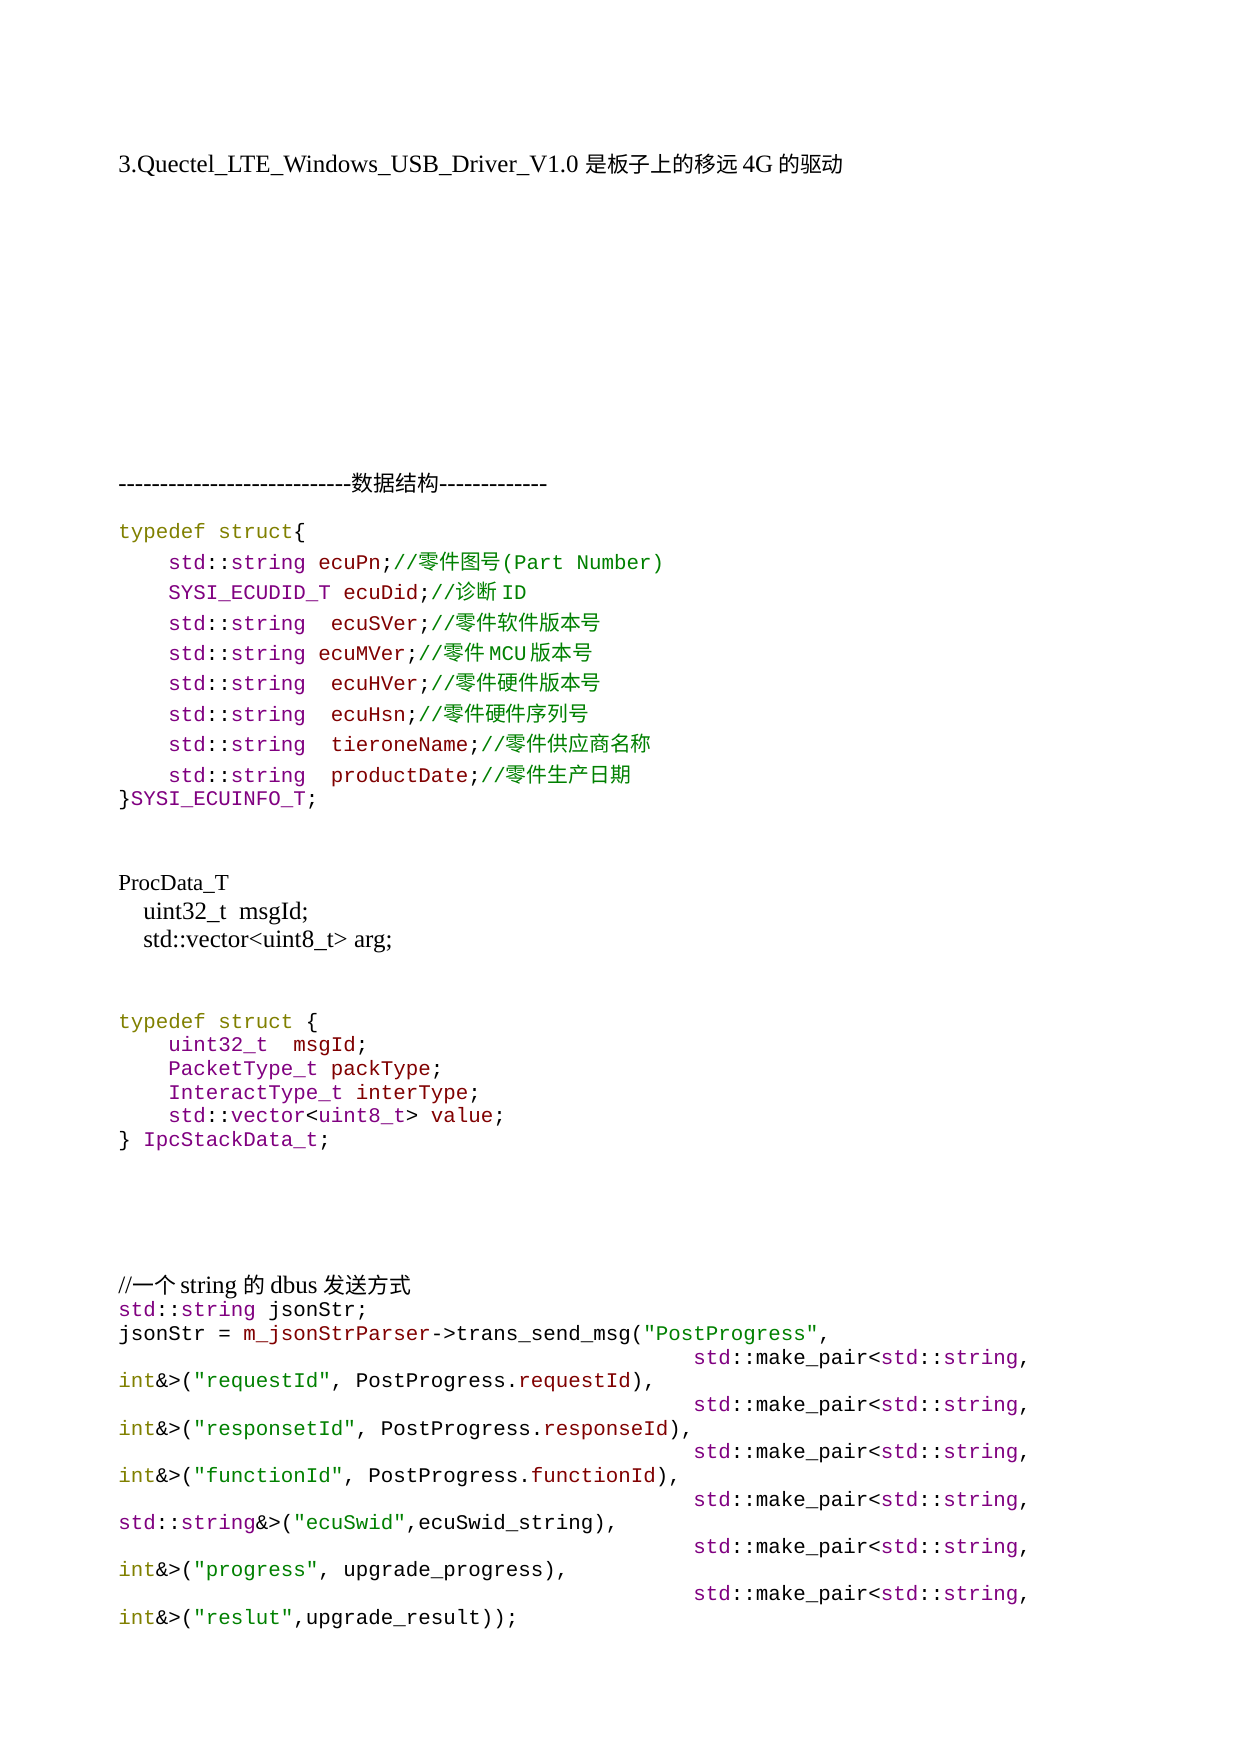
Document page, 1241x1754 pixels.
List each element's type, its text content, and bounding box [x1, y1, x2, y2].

text InteractType_t interType; [118, 1082, 1122, 1105]
text }SYSI_ECUINFO_T; [118, 788, 1122, 812]
text std::string ecuHsn;//零件硬件序列号 [118, 697, 1122, 727]
text std::string jsonStr; [118, 1299, 1122, 1323]
text SYSI_ECUDID_T ecuDid;//诊断ID [118, 575, 1122, 606]
text typedef struct{ [118, 521, 1122, 545]
text std::string ecuHVer;//零件硬件版本号 [118, 667, 1122, 697]
text std::make_pair<std::string, int&>("reslut",upgrade_result)); [118, 1583, 1122, 1630]
text std::make_pair<std::string, int&>("requestId", PostProgress.requestId), [118, 1347, 1122, 1394]
text PacketType_t packType; [118, 1058, 1122, 1082]
text std::string ecuMVer;//零件MCU版本号 [118, 636, 1122, 667]
text std::make_pair<std::string, int&>("progress", upgrade_progress), [118, 1536, 1122, 1583]
text uint32_t msgId; [118, 896, 1122, 924]
text ----------------------------数据结构------------- [118, 466, 1122, 498]
text std::string ecuPn;//零件图号(Part Number) [118, 545, 1122, 575]
text jsonStr = m_jsonStrParser->trans_send_msg("PostProgress", [118, 1323, 1122, 1347]
text uint32_t msgId; [118, 1034, 1122, 1058]
text std::make_pair<std::string, int&>("functionId", PostProgress.functionId), [118, 1441, 1122, 1488]
text std::make_pair<std::string, std::string&>("ecuSwid",ecuSwid_string), [118, 1488, 1122, 1536]
text std::string tieroneName;//零件供应商名称 [118, 727, 1122, 758]
text ProcData_T [118, 869, 1122, 896]
text } IpcStackData_t; [118, 1129, 1122, 1153]
text 3.Quectel_LTE_Windows_USB_Driver_V1.0 是板子上的移远4G的驱动 [118, 147, 1122, 178]
text typedef struct { [118, 1011, 1122, 1034]
text std::vector<uint8_t> arg; [118, 924, 1122, 953]
text std::make_pair<std::string, int&>("responsetId", PostProgress.responseId), [118, 1394, 1122, 1441]
text std::string productDate;//零件生产日期 [118, 758, 1122, 788]
text std::vector<uint8_t> value; [118, 1105, 1122, 1129]
text //一个string 的 dbus 发送方式 [118, 1268, 1122, 1299]
text std::string ecuSVer;//零件软件版本号 [118, 606, 1122, 636]
